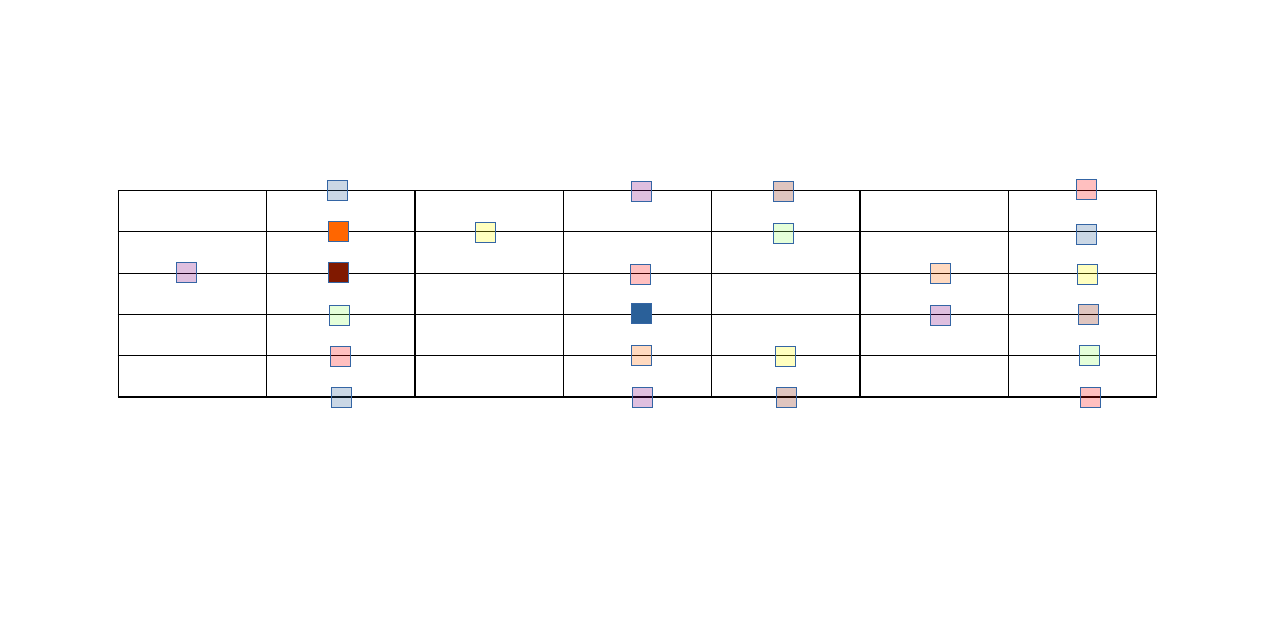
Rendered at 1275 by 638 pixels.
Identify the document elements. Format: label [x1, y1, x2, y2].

table_cell [119, 356, 266, 396]
table_header [564, 191, 711, 231]
table_cell [416, 356, 563, 396]
table_header [861, 191, 1008, 231]
table_cell [267, 274, 414, 314]
table_cell [1009, 274, 1156, 314]
table_cell [564, 274, 711, 314]
table_cell [267, 315, 414, 355]
table_header [416, 191, 563, 231]
table_cell [1078, 274, 1097, 284]
table_cell [416, 232, 563, 273]
table_cell [712, 274, 859, 314]
table_header [267, 191, 414, 231]
table_cell [416, 315, 563, 355]
table_cell [119, 315, 266, 355]
table_cell [861, 315, 1008, 355]
table_cell [119, 274, 266, 314]
table_cell [861, 232, 1008, 273]
table_cell [267, 356, 414, 396]
table_cell [1009, 315, 1156, 355]
table_cell [861, 356, 1008, 396]
table_header [119, 191, 266, 231]
table_cell [712, 315, 859, 355]
table_cell [564, 232, 711, 273]
table_header [1009, 191, 1156, 231]
table_cell [712, 232, 859, 273]
table_cell [267, 232, 414, 273]
table_cell [416, 274, 563, 314]
table_cell [1009, 232, 1156, 273]
table_cell [861, 274, 1008, 314]
table_header [712, 191, 859, 231]
table_cell [1009, 356, 1156, 396]
table_cell [564, 356, 711, 396]
table_cell [712, 356, 859, 396]
table_cell [119, 232, 266, 273]
table_cell [564, 315, 711, 355]
